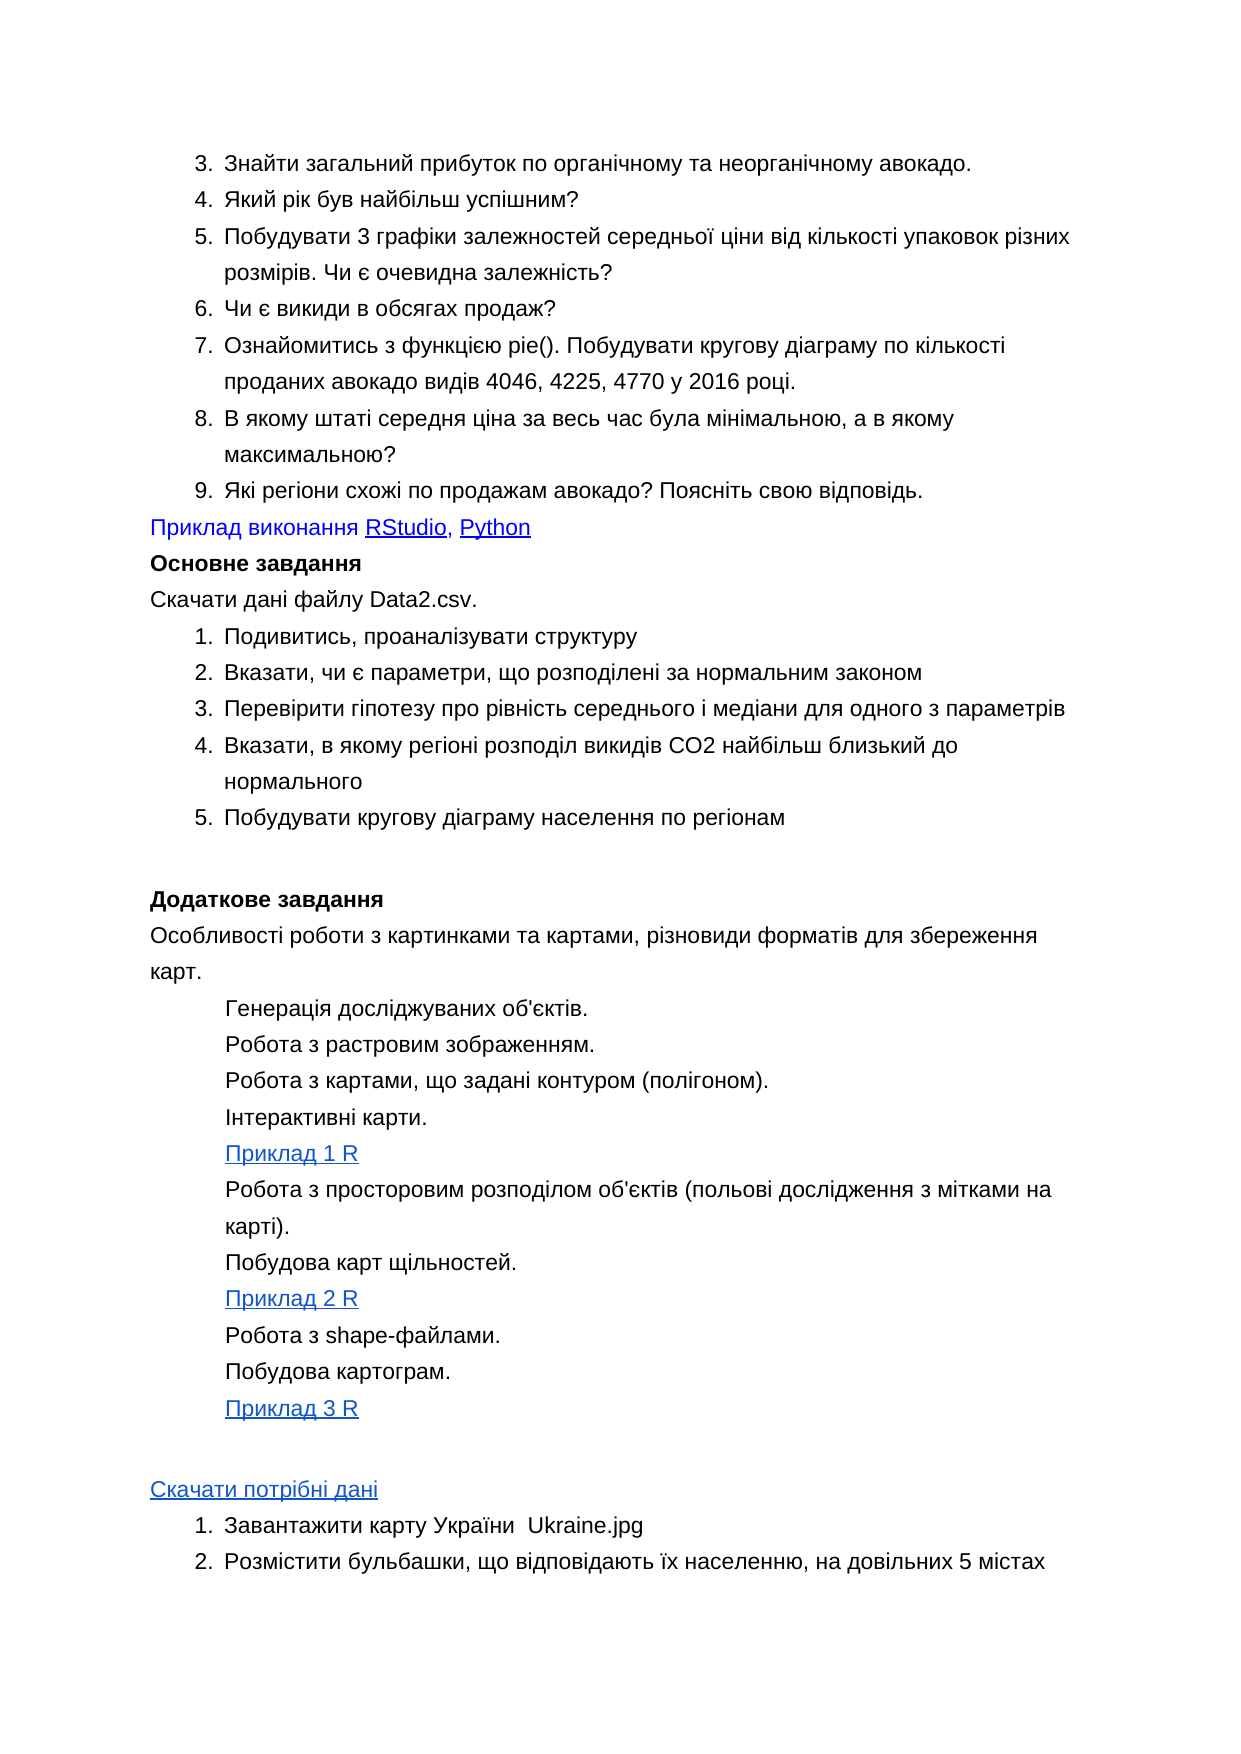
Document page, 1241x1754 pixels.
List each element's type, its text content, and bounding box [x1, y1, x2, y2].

list Завантажити карту України Ukraine.jpg [194, 1512, 1090, 1538]
list Перевірити гіпотезу про рівність середнього і медіани для одного з параметрів [194, 695, 1090, 722]
text Скачати потрібні дані [150, 1476, 1090, 1502]
text Робота з shape-файлами. [225, 1322, 1090, 1348]
text Робота з растровим зображенням. [225, 1031, 1090, 1057]
text Генерація досліджуваних об'єктів. [225, 994, 1090, 1021]
text Інтерактивні карти. [225, 1104, 1090, 1130]
list Який рік був найбільш успішним? [194, 186, 1090, 213]
text Приклад 1 R [225, 1140, 1090, 1166]
text Приклад 3 R [225, 1394, 1090, 1421]
text Приклад 2 R [225, 1285, 1090, 1312]
text Додаткове завдання Приклад виконання R1, R2, R3, Python Особливості роботи з картинками та картами, різновиди форматів для збереження карт. [150, 886, 1090, 984]
list Ознайомитись з функцією pie(). Побудувати кругову діаграму по кількості проданих авокадо видів 4046, 4225, 4770 у 2016 році. [194, 332, 1090, 394]
list В якому штаті середня ціна за весь час була мінімальною, а в якому максимальною? [194, 404, 1090, 467]
list Розмістити бульбашки, що відповідають їх населенню, на довільних 5 містах [194, 1548, 1090, 1575]
list Вказати, чи є параметри, що розподілені за нормальним законом [194, 659, 1090, 685]
list Побудувати 3 графіки залежностей середньої ціни від кількості упаковок різних розмірів. Чи є очевидна залежність? [194, 223, 1090, 285]
text Скачати дані файлу Data2.csv. [150, 586, 1090, 613]
text Побудова картограм. [225, 1358, 1090, 1384]
list Чи є викиди в обсягах продаж? [194, 295, 1090, 322]
list Подивитись, проаналізувати структуру [194, 623, 1090, 649]
text Робота з картами, що задані контуром (полігоном). [225, 1067, 1090, 1094]
text Приклад виконання RStudio, Python [150, 513, 1090, 540]
list Вказати, в якому регіоні розподіл викидів СО2 найбільш близький до нормального [194, 732, 1090, 794]
text Основне завдання Приклад виконання RStudio, Python [150, 550, 1090, 576]
text Робота з просторовим розподілом об'єктів (польові дослідження з мітками на карті). [225, 1176, 1090, 1239]
list Які регіони схожі по продажам авокадо? Поясніть свою відповідь. [194, 477, 1090, 503]
list Побудувати кругову діаграму населення по регіонам [194, 804, 1090, 831]
list Знайти загальний прибуток по органічному та неорганічному авокадо. [194, 150, 1090, 176]
text Побудова карт щільностей. [225, 1249, 1090, 1275]
